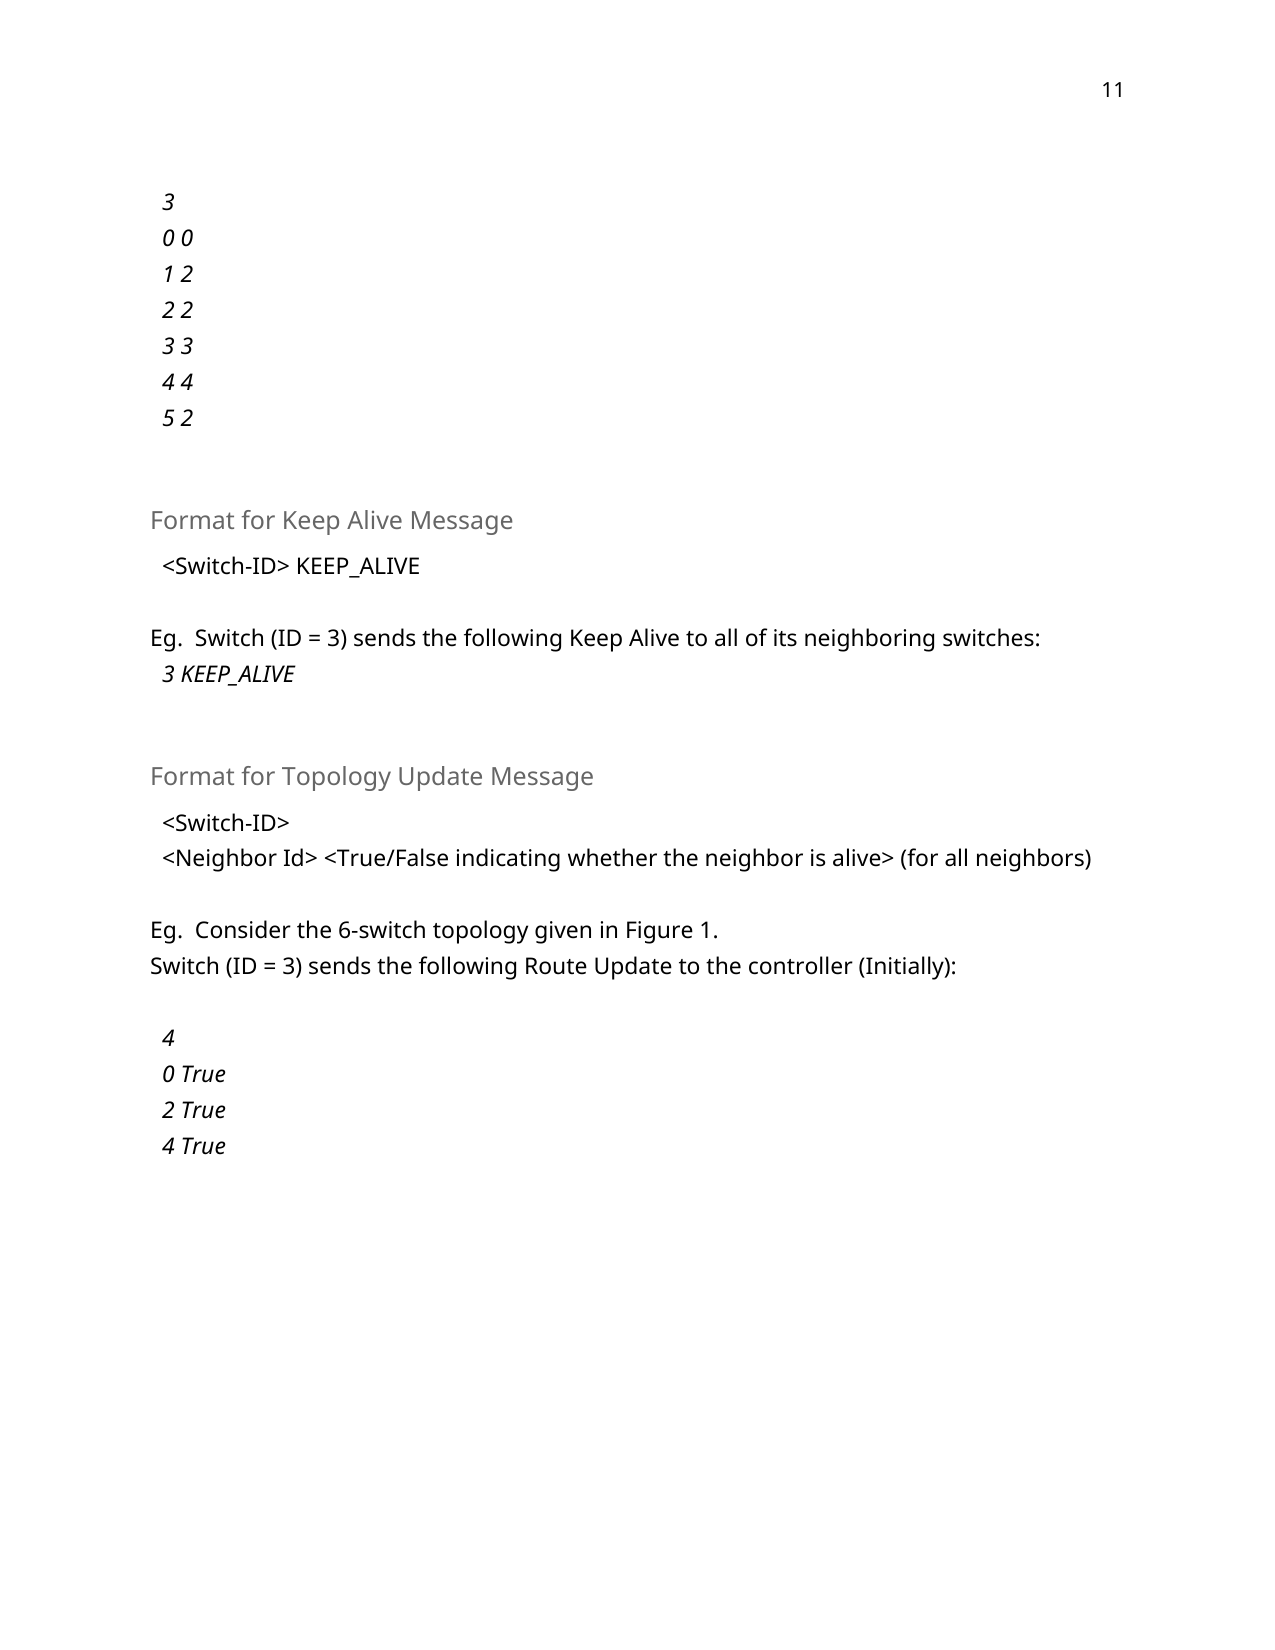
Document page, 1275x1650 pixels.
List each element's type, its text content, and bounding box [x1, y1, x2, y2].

text Switch (ID = 3) sends the following Route Update to the controller (Initially): [150, 950, 1125, 981]
text Eg. Switch (ID = 3) sends the following Keep Alive to all of its neighboring switches: 3 KEEP_ALIVE [150, 622, 1125, 689]
text <Switch-ID> KEEP_ALIVE [150, 550, 1125, 581]
text Eg. Consider the 6-switch topology given in Figure 1. [150, 914, 1125, 946]
subtitle Format for Keep Alive Message [150, 503, 1125, 537]
text 4 0 True 2 True [150, 986, 1125, 1125]
text 4 True [150, 1130, 1125, 1161]
text 3 0 0 1 2 2 2 3 3 4 4 5 2 [150, 150, 1125, 433]
text <Switch-ID> <Neighbor Id> <True/False indicating whether the neighbor is alive> (for all neighbors) [150, 806, 1125, 874]
subtitle Format for Topology Update Message [150, 759, 1125, 793]
